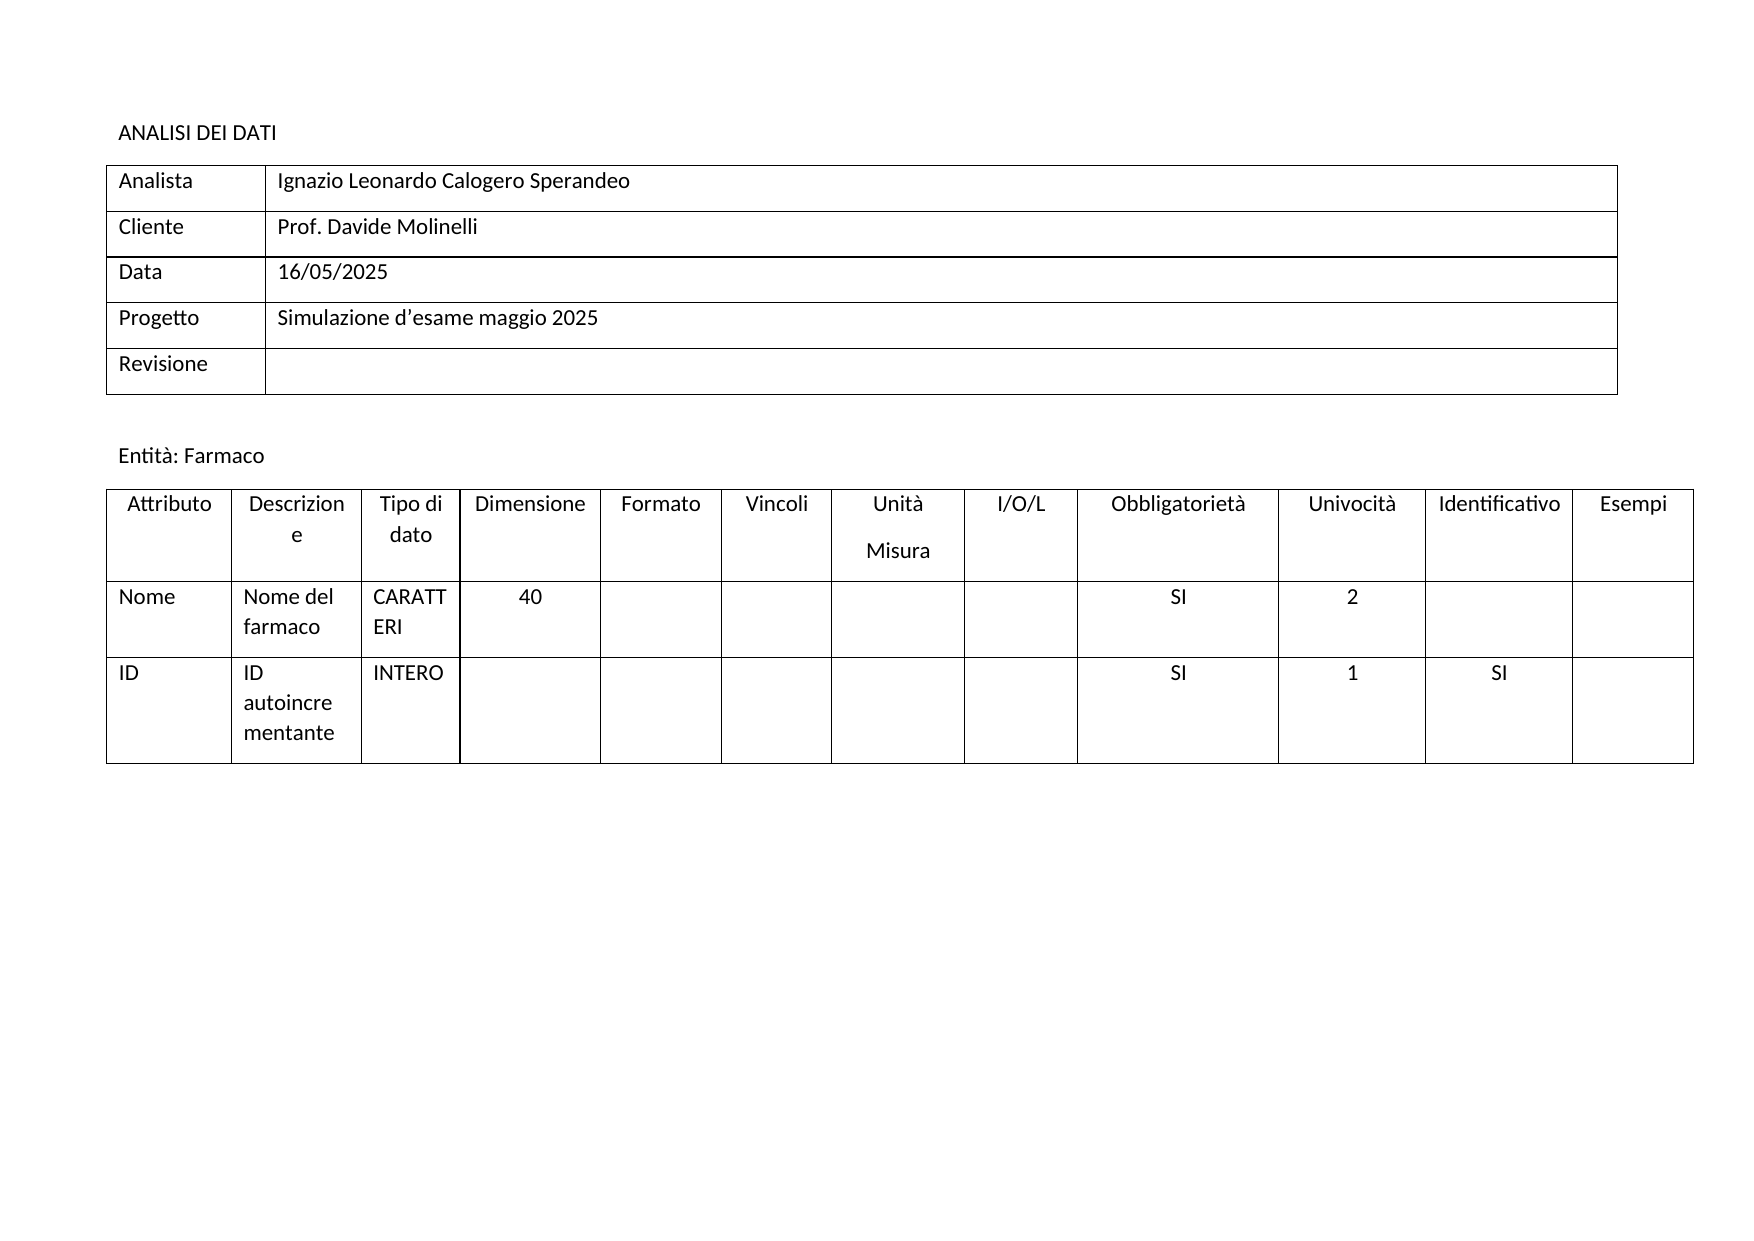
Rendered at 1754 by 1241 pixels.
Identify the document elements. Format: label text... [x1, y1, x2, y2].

table_header Identificativo [1426, 490, 1572, 581]
table_cell Nome del farmaco [232, 582, 361, 657]
table_cell ID autoincrementante [232, 658, 361, 763]
table_cell [601, 658, 721, 763]
table_header Tipo di dato [362, 490, 459, 581]
table_header Vincoli [722, 490, 831, 581]
table_cell INTERO [362, 658, 459, 763]
table_cell [601, 582, 721, 657]
table_cell Progetto [107, 303, 265, 348]
table_cell [832, 582, 964, 657]
table_header Esempi [1573, 490, 1693, 581]
table_cell [965, 658, 1077, 763]
text ANALISI DEI DATI [118, 118, 1606, 146]
table_cell Nome [107, 582, 231, 657]
table_cell [832, 658, 964, 763]
table_cell [1573, 658, 1693, 763]
table_header Descrizione [232, 490, 361, 581]
table_header I/O/L [965, 490, 1077, 581]
table_header Attributo [107, 490, 231, 581]
table_header Ignazio Leonardo Calogero Sperandeo [266, 166, 1617, 211]
table_cell 1 [1279, 658, 1425, 763]
table_header Dimensione [461, 490, 600, 581]
table_header Analista [107, 166, 265, 211]
table_cell [266, 349, 1617, 394]
text Entità: Farmaco [118, 442, 1606, 469]
table_cell 2 [1279, 582, 1425, 657]
table_cell Simulazione d’esame maggio 2025 [266, 303, 1617, 348]
table_cell ID [107, 658, 231, 763]
table_header Obbligatorietà [1078, 490, 1278, 581]
table_header Univocità [1279, 490, 1425, 581]
table_cell Data [107, 258, 265, 302]
table_cell SI [1426, 658, 1572, 763]
table_cell [965, 582, 1077, 657]
table_header Unità Misura [832, 490, 964, 581]
table_header Formato [601, 490, 721, 581]
table_cell [722, 582, 831, 657]
table_cell Cliente [107, 212, 265, 256]
table_cell Revisione [107, 349, 265, 394]
table_cell [461, 658, 600, 763]
table_cell 40 [461, 582, 600, 657]
table_cell [1426, 582, 1572, 657]
table_cell [1573, 582, 1693, 657]
table_cell CARATTERI [362, 582, 459, 657]
table_cell Prof. Davide Molinelli [266, 212, 1617, 256]
table_cell SI [1078, 582, 1278, 657]
table_cell [722, 658, 831, 763]
table_cell 16/05/2025 [266, 258, 1617, 302]
table_cell SI [1078, 658, 1278, 763]
